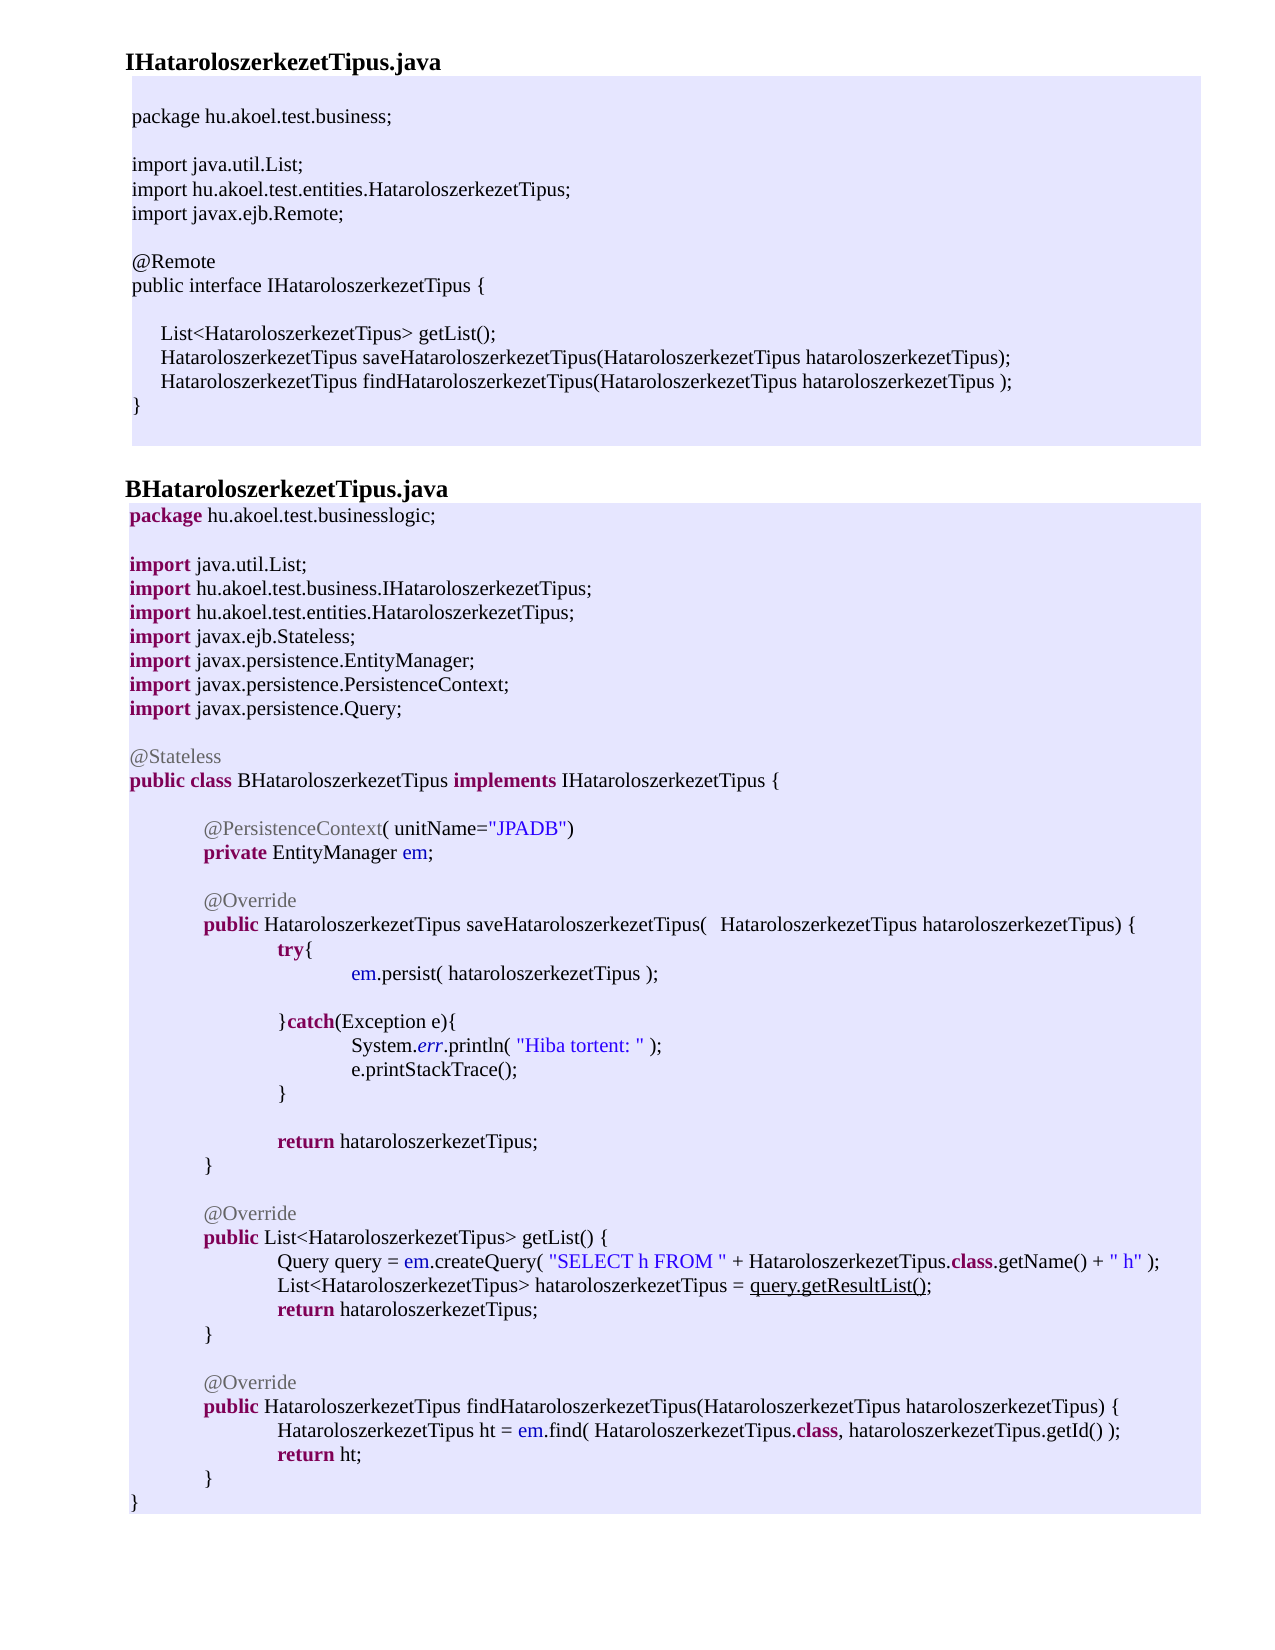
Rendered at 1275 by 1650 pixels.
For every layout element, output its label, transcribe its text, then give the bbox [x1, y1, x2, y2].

text BHataroloszerkezetTipus.java [125, 474, 1201, 503]
text @Stateless [129, 744, 1201, 768]
text @Remote [132, 249, 1201, 273]
text @Override [129, 888, 1201, 912]
text @Override [129, 1201, 1201, 1225]
text @PersistenceContext( unitName="JPADB") [129, 816, 1201, 840]
text } [129, 1321, 1201, 1346]
text Query query = em.createQuery( "SELECT h FROM " + HataroloszerkezetTipus.class.getName() + " h" ); [129, 1249, 1201, 1273]
text return ht; [129, 1442, 1201, 1466]
text HataroloszerkezetTipus saveHataroloszerkezetTipus(HataroloszerkezetTipus hataroloszerkezetTipus); [132, 345, 1201, 369]
text public interface IHataroloszerkezetTipus { [132, 273, 1201, 297]
text } [132, 393, 1201, 417]
text import java.util.List; [129, 551, 1201, 576]
text em.persist( hataroloszerkezetTipus ); [129, 961, 1201, 984]
text } [129, 1081, 1201, 1105]
text import hu.akoel.test.entities.HataroloszerkezetTipus; [132, 176, 1201, 201]
text IHataroloszerkezetTipus.java [125, 47, 1201, 76]
text List<HataroloszerkezetTipus> getList(); [132, 321, 1201, 345]
text } [129, 1153, 1201, 1177]
text public class BHataroloszerkezetTipus implements IHataroloszerkezetTipus { [129, 768, 1201, 792]
text public HataroloszerkezetTipus findHataroloszerkezetTipus(HataroloszerkezetTipus hataroloszerkezetTipus) { [129, 1394, 1201, 1418]
text public List<HataroloszerkezetTipus> getList() { [129, 1225, 1201, 1249]
text import javax.ejb.Remote; [132, 201, 1201, 224]
text e.printStackTrace(); [129, 1057, 1201, 1081]
text System.err.println( "Hiba tortent: " ); [129, 1033, 1201, 1057]
text List<HataroloszerkezetTipus> hataroloszerkezetTipus = query.getResultList(); [129, 1273, 1201, 1297]
text public HataroloszerkezetTipus saveHataroloszerkezetTipus( HataroloszerkezetTipus hataroloszerkezetTipus) { [129, 912, 1201, 936]
text import hu.akoel.test.entities.HataroloszerkezetTipus; [129, 599, 1201, 624]
text } [129, 1490, 1201, 1514]
text } [129, 1466, 1201, 1490]
text HataroloszerkezetTipus ht = em.find( HataroloszerkezetTipus.class, hataroloszerkezetTipus.getId() ); [129, 1418, 1201, 1442]
text return hataroloszerkezetTipus; [129, 1129, 1201, 1153]
text import hu.akoel.test.business.IHataroloszerkezetTipus; [129, 576, 1201, 599]
text private EntityManager em; [129, 840, 1201, 864]
text import javax.ejb.Stateless; [129, 624, 1201, 648]
text package hu.akoel.test.business; [132, 104, 1201, 128]
text }catch(Exception e){ [129, 1009, 1201, 1033]
text try{ [129, 936, 1201, 961]
text package hu.akoel.test.businesslogic; [129, 503, 1201, 527]
text import javax.persistence.PersistenceContext; [129, 672, 1201, 696]
text import java.util.List; [132, 152, 1201, 176]
text import javax.persistence.EntityManager; [129, 648, 1201, 672]
text import javax.persistence.Query; [129, 696, 1201, 720]
text HataroloszerkezetTipus findHataroloszerkezetTipus(HataroloszerkezetTipus hataroloszerkezetTipus ); [132, 369, 1201, 393]
text @Override [129, 1369, 1201, 1394]
text return hataroloszerkezetTipus; [129, 1297, 1201, 1321]
